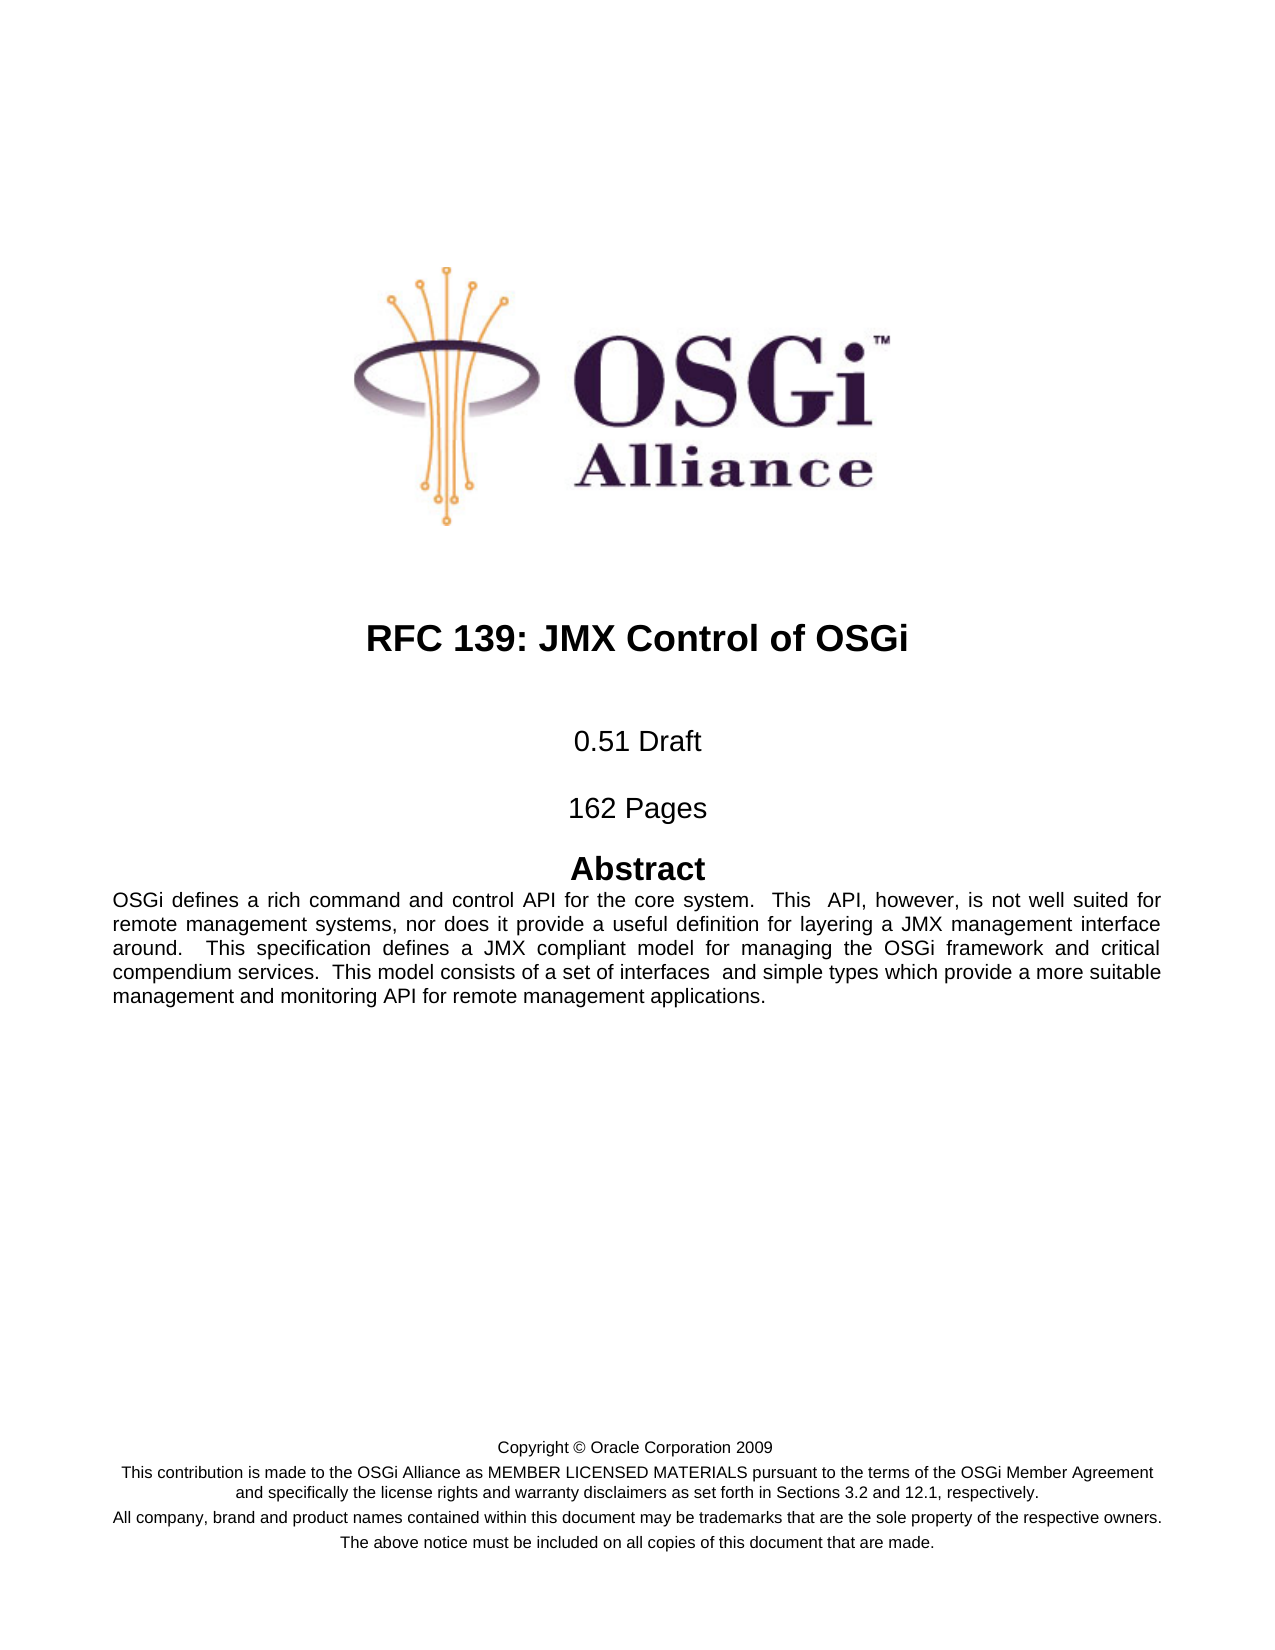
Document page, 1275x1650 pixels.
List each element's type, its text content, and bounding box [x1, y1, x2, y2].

text Abstract [112, 849, 1162, 888]
title 0.51 Draft 123 Pages [112, 724, 1162, 824]
text OSGi defines a rich command and control API for the core system. This API, however, is not well suited for remote management systems, nor does it provide a useful definition for layering a JMX management interface around. This specification defines a JMX compliant model for managing the OSGi framework and critical compendium services. This model consists of a set of interfaces and simple types which provide a more suitable management and monitoring API for remote management applications. [112, 888, 1162, 1008]
title RFC 139: JMX Control of OSGi [112, 616, 1162, 659]
picture [353, 267, 891, 526]
